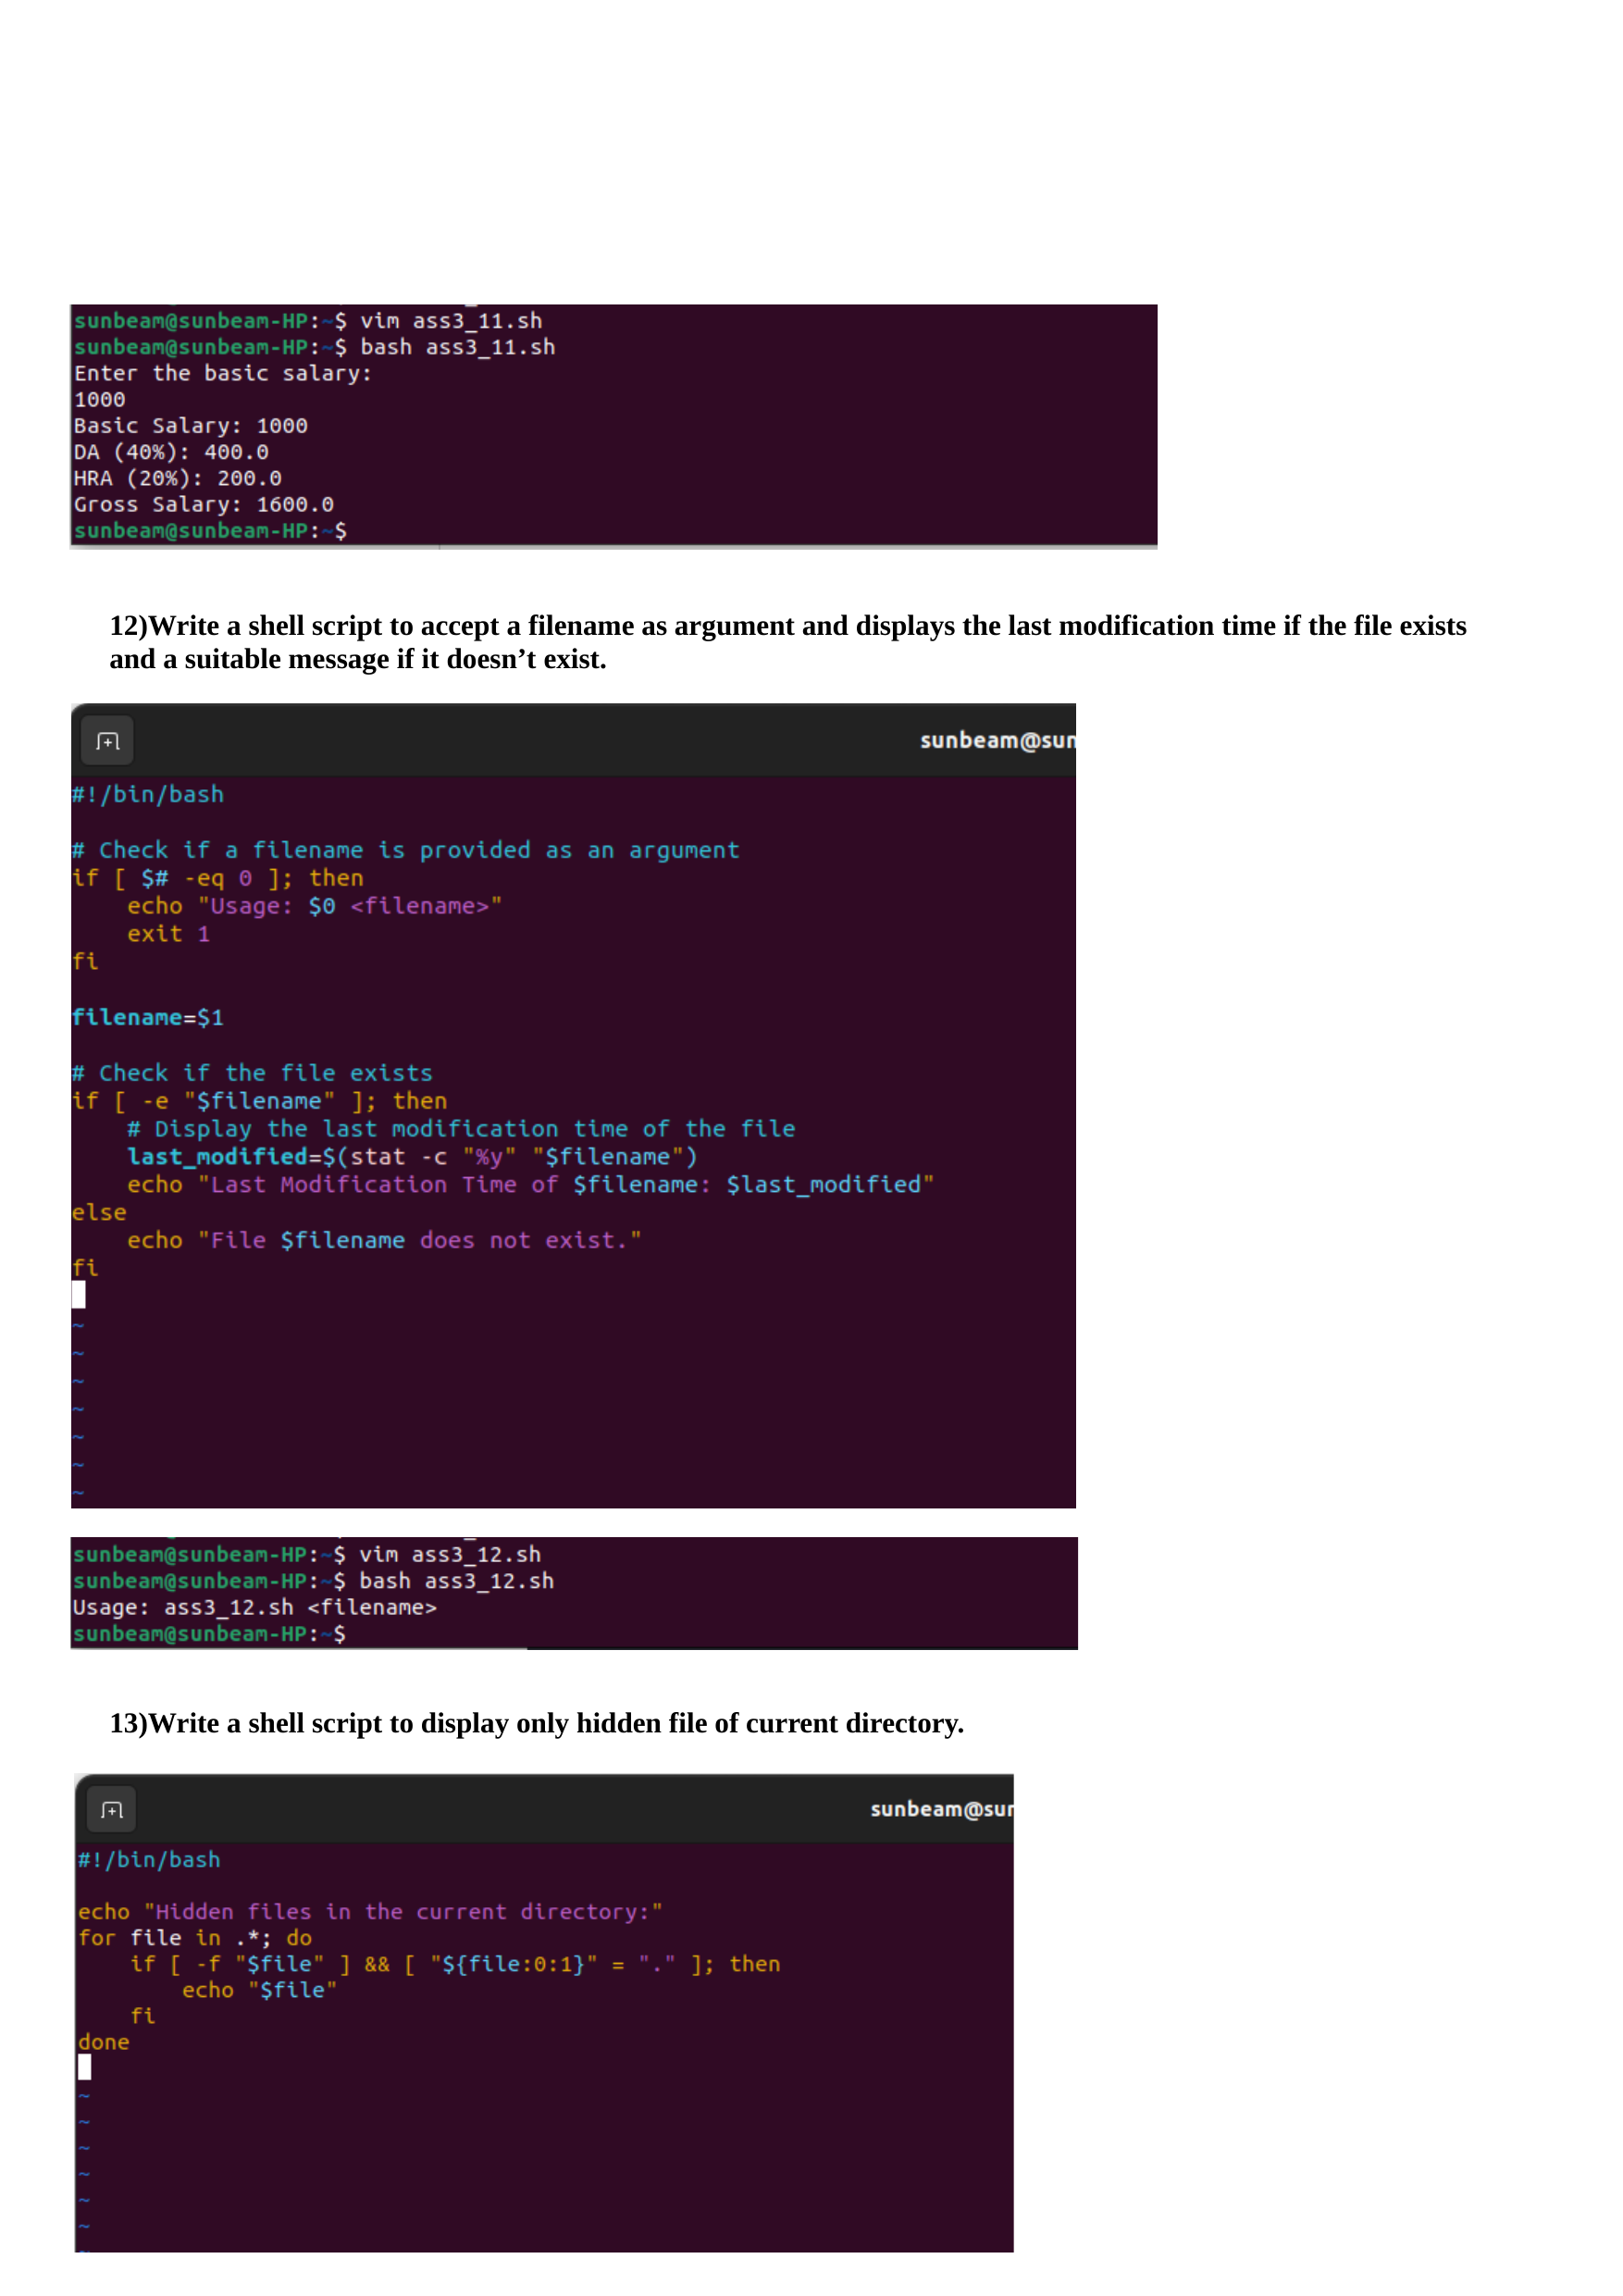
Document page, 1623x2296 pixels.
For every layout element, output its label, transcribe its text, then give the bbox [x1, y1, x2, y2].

picture [74, 1773, 1014, 2253]
text 13)Write a shell script to display only hidden file of current directory. [109, 1706, 1514, 1739]
text 12)Write a shell script to accept a filename as argument and displays the last modification time if the file exists and a suitable message if it doesn’t exist. [109, 608, 1514, 675]
picture [70, 1537, 1079, 1650]
picture [68, 304, 1158, 550]
picture [71, 703, 1076, 1508]
